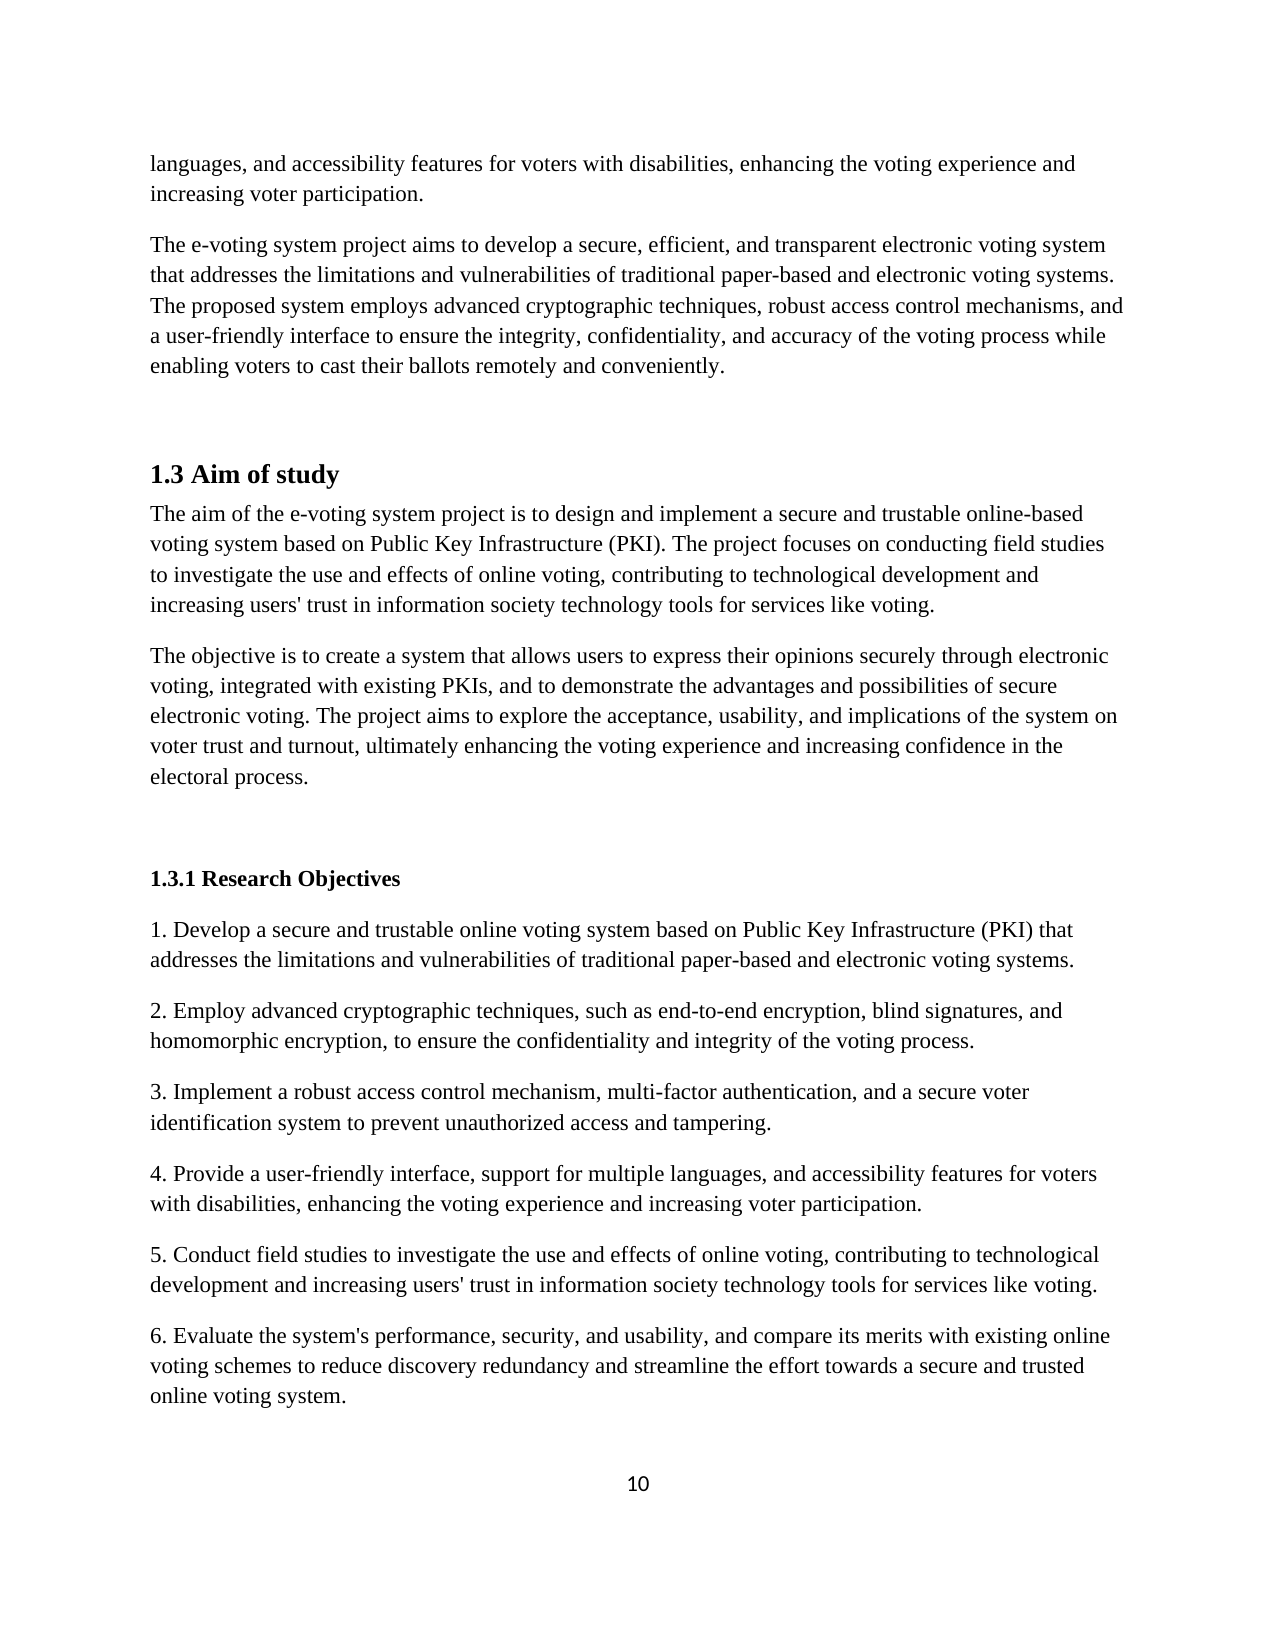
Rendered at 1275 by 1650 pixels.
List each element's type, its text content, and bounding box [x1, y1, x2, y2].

text 1. Develop a secure and trustable online voting system based on Public Key Infrastructure (PKI) that addresses the limitations and vulnerabilities of traditional paper-based and electronic voting systems. [150, 916, 1125, 972]
text 2. Employ advanced cryptographic techniques, such as end-to-end encryption, blind signatures, and homomorphic encryption, to ensure the confidentiality and integrity of the voting process. [150, 997, 1125, 1054]
subtitle 1.3 Aim of study [150, 458, 1125, 489]
text 4. Provide a user-friendly interface, support for multiple languages, and accessibility features for voters with disabilities, enhancing the voting experience and increasing voter participation. [150, 1160, 1125, 1216]
text 5. Conduct field studies to investigate the use and effects of online voting, contributing to technological development and increasing users' trust in information society technology tools for services like voting. [150, 1241, 1125, 1297]
text 6. Evaluate the system's performance, security, and usability, and compare its merits with existing online voting schemes to reduce discovery redundancy and streamline the effort towards a secure and trusted online voting system. [150, 1322, 1125, 1409]
text The aim of the e-voting system project is to design and implement a secure and trustable online-based voting system based on Public Key Infrastructure (PKI). The project focuses on conducting field studies to investigate the use and effects of online voting, contributing to technological development and increasing users' trust in information society technology tools for services like voting. [150, 500, 1125, 617]
text languages, and accessibility features for voters with disabilities, enhancing the voting experience and increasing voter participation. [150, 150, 1125, 207]
text 1.3.1 Research Objectives [150, 865, 1125, 891]
text 3. Implement a robust access control mechanism, multi-factor authentication, and a secure voter identification system to prevent unauthorized access and tampering. [150, 1078, 1125, 1135]
text The e-voting system project aims to develop a secure, efficient, and transparent electronic voting system that addresses the limitations and vulnerabilities of traditional paper-based and electronic voting systems. The proposed system employs advanced cryptographic techniques, robust access control mechanisms, and a user-friendly interface to ensure the integrity, confidentiality, and accuracy of the voting process while enabling voters to cast their ballots remotely and conveniently. [150, 231, 1125, 378]
text The objective is to create a system that allows users to express their opinions securely through electronic voting, integrated with existing PKIs, and to demonstrate the advantages and possibilities of secure electronic voting. The project aims to explore the acceptance, usability, and implications of the system on voter trust and turnout, ultimately enhancing the voting experience and increasing confidence in the electoral process. [150, 642, 1125, 789]
